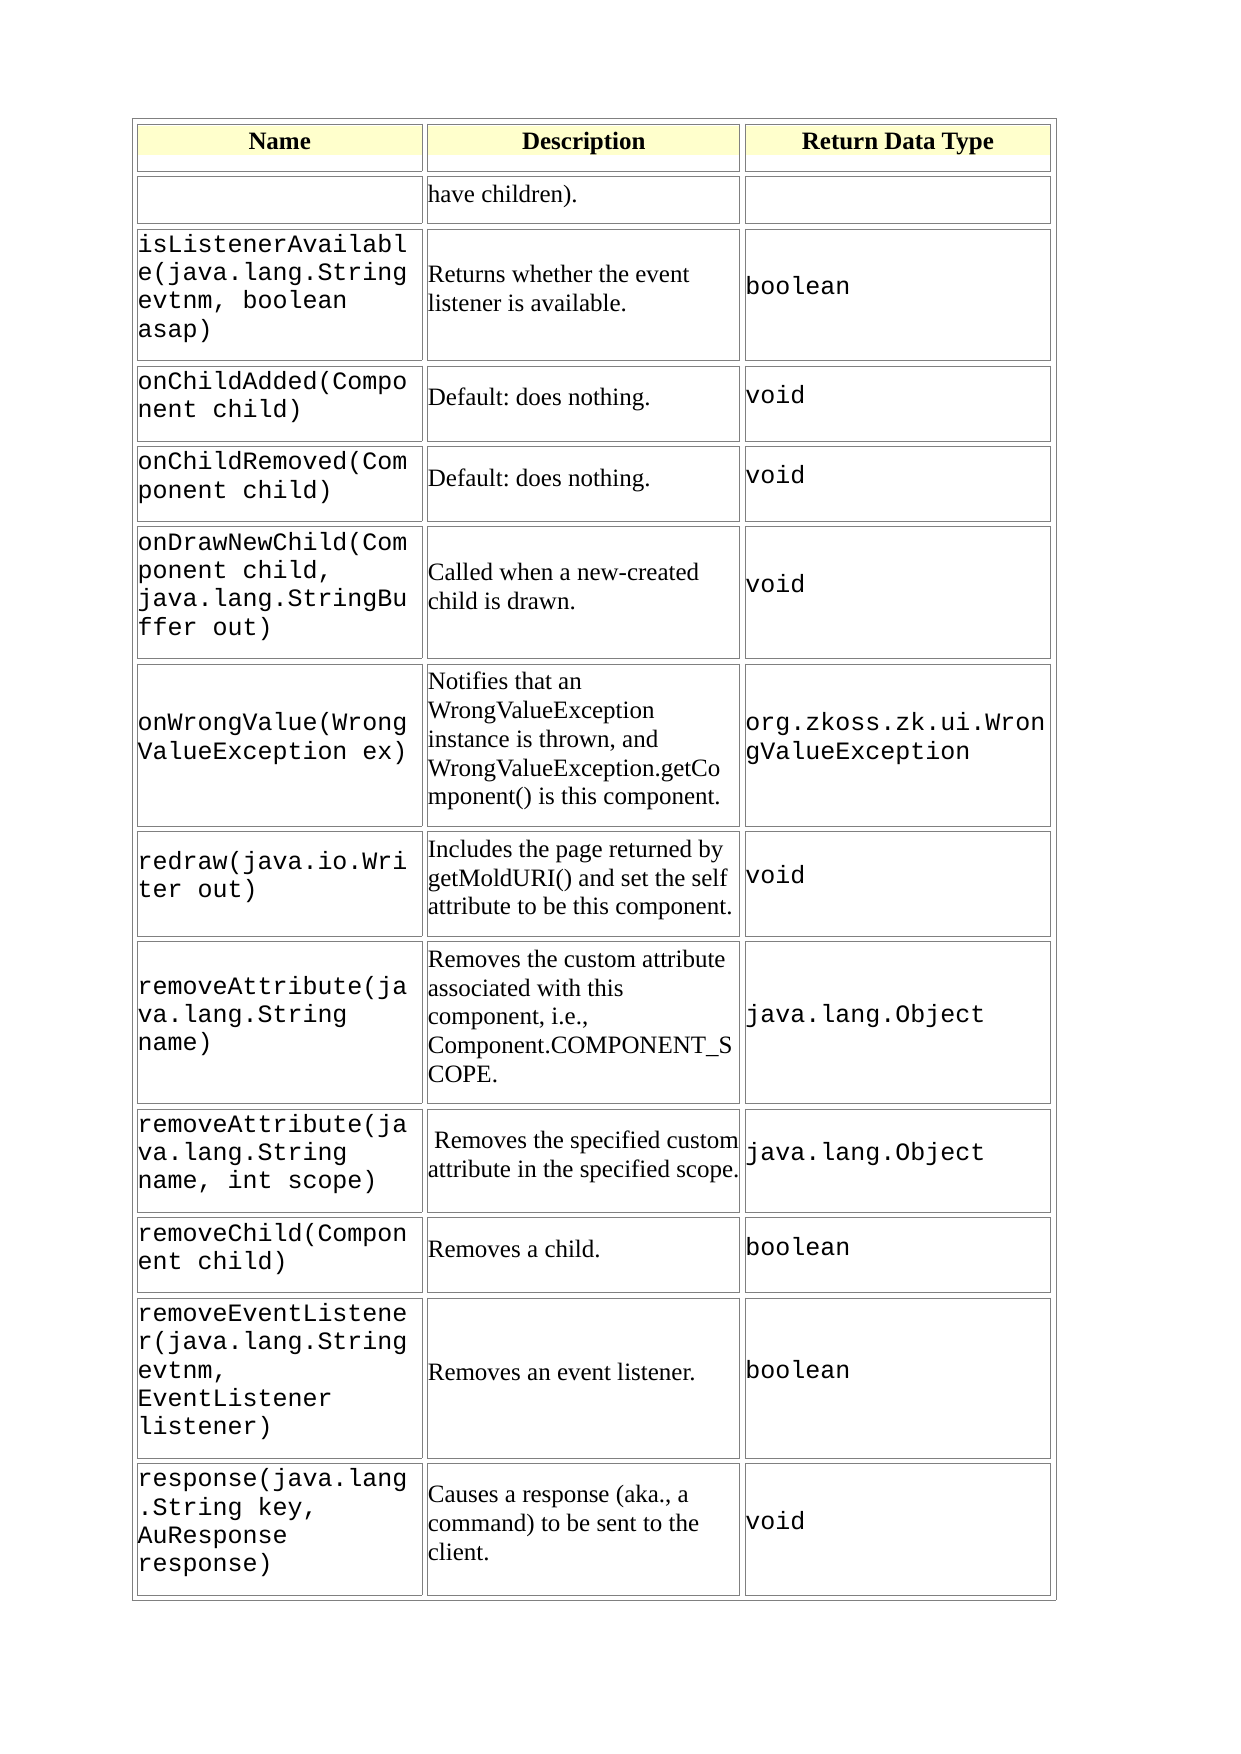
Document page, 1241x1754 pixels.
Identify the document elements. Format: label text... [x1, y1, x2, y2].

table_cell onWrongValue(WrongValueException ex) [134, 658, 425, 826]
table_cell removeAttribute(java.lang.String name) [134, 936, 425, 1103]
table_cell Causes a response (aka., a command) to be sent to the client. [425, 1458, 742, 1595]
table_cell Notifies that an WrongValueException instance is thrown, and WrongValueException.getComponent() is this component. [425, 658, 742, 826]
table_cell have children). [425, 171, 742, 223]
table_cell removeEventListener(java.lang.String evtnm, EventListener listener) [134, 1292, 425, 1458]
table_header Return Data Type [742, 119, 1053, 171]
table_cell [134, 171, 425, 223]
table_cell removeChild(Component child) [134, 1212, 425, 1292]
table_cell Called when a new-created child is drawn. [425, 521, 742, 658]
table_cell Default: does nothing. [425, 441, 742, 521]
table_cell Includes the page returned by getMoldURI() and set the self attribute to be this component. [425, 826, 742, 936]
table_cell redraw(java.io.Writer out) [134, 826, 425, 936]
table_cell boolean [742, 223, 1053, 360]
table_cell void [742, 360, 1053, 441]
table_cell boolean [742, 1212, 1053, 1292]
table_cell Removes the custom attribute associated with this component, i.e., Component.COMPONENT_SCOPE. [425, 936, 742, 1103]
table_cell isListenerAvailable(java.lang.String evtnm, boolean asap) [134, 223, 425, 360]
table_cell onDrawNewChild(Component child, java.lang.StringBuffer out) [134, 521, 425, 658]
table_cell java.lang.Object [742, 1103, 1053, 1212]
table_cell void [742, 521, 1053, 658]
table_cell void [742, 441, 1053, 521]
table_cell Removes an event listener. [425, 1292, 742, 1458]
table_cell response(java.lang.String key, AuResponse response) [134, 1458, 425, 1595]
table_header Name [134, 119, 425, 171]
table_cell onChildRemoved(Component child) [134, 441, 425, 521]
table_cell onChildAdded(Component child) [134, 360, 425, 441]
table_cell java.lang.Object [742, 936, 1053, 1103]
table_header Description [425, 119, 742, 171]
table_cell Default: does nothing. [425, 360, 742, 441]
table_cell void [742, 1458, 1053, 1595]
table_cell Returns whether the event listener is available. [425, 223, 742, 360]
table_cell org.zkoss.zk.ui.WrongValueException [742, 658, 1053, 826]
table_cell Removes a child. [425, 1212, 742, 1292]
table_cell void [742, 826, 1053, 936]
table_cell removeAttribute(java.lang.String name, int scope) [134, 1103, 425, 1212]
table_cell boolean [742, 1292, 1053, 1458]
table_cell [742, 171, 1053, 223]
table_cell Removes the specified custom attribute in the specified scope. [425, 1103, 742, 1212]
